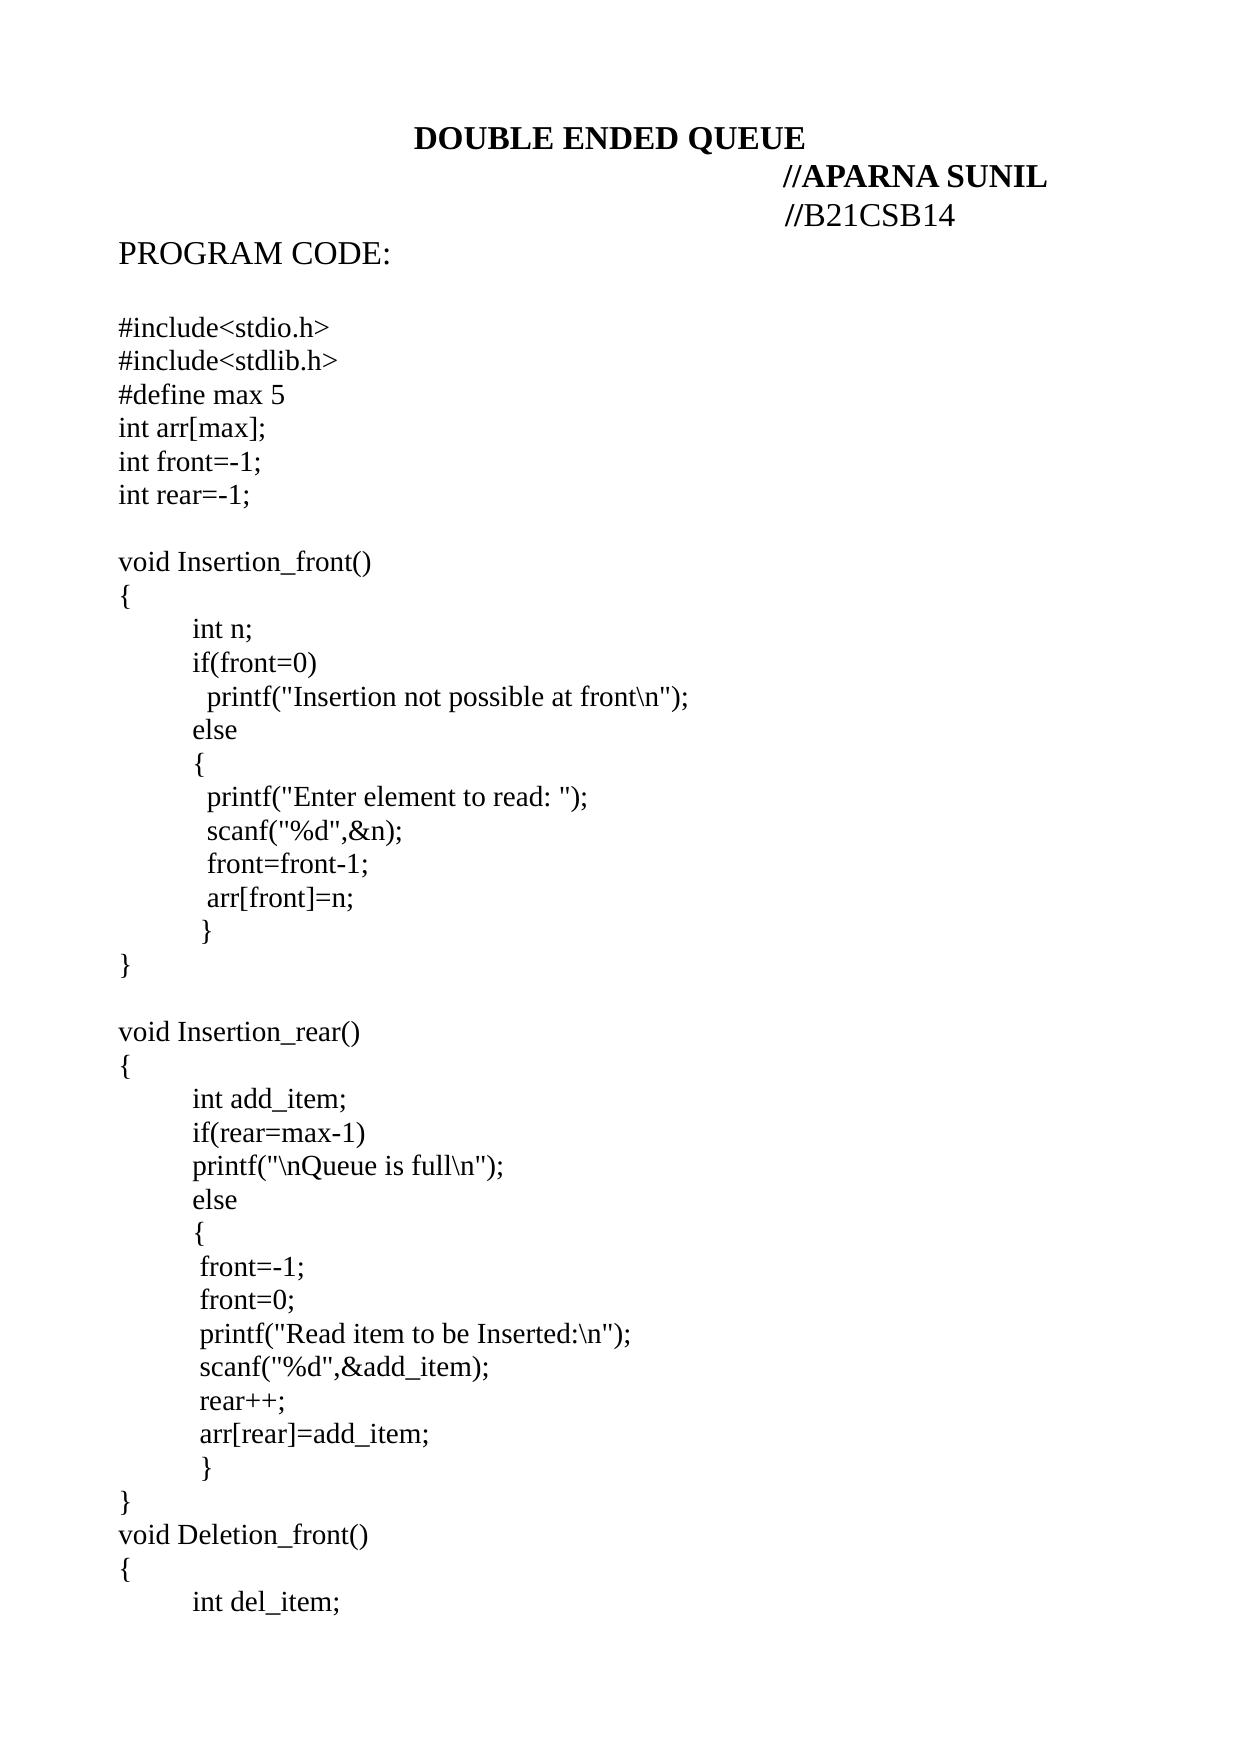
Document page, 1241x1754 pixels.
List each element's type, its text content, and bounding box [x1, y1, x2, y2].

text else [118, 712, 1122, 746]
text int rear=-1; [118, 477, 1122, 511]
text if(rear=max-1) [118, 1115, 1122, 1148]
text void Insertion_front() [118, 544, 1122, 578]
text printf("Insertion not possible at front\n"); [118, 679, 1122, 712]
text int del_item; [118, 1584, 1122, 1618]
text front=front-1; [118, 846, 1122, 880]
text #include<stdio.h> [118, 310, 1122, 343]
text { [118, 578, 1122, 612]
text void Insertion_rear() [118, 1014, 1122, 1048]
text rear++; [118, 1383, 1122, 1417]
text { [118, 1215, 1122, 1249]
text PROGRAM CODE: [118, 233, 1122, 271]
text if(front=0) [118, 645, 1122, 679]
text int arr[max]; [118, 410, 1122, 444]
text #define max 5 [118, 377, 1122, 410]
text printf("Read item to be Inserted:\n"); [118, 1316, 1122, 1349]
text int front=-1; [118, 444, 1122, 477]
text printf("Enter element to read: "); [118, 779, 1122, 813]
text scanf("%d",&add_item); [118, 1349, 1122, 1383]
text #include<stdlib.h> [118, 343, 1122, 377]
text scanf("%d",&n); [118, 813, 1122, 846]
text else [118, 1182, 1122, 1215]
text int add_item; [118, 1081, 1122, 1115]
text printf("\nQueue is full\n"); [118, 1148, 1122, 1182]
text } [118, 947, 1122, 981]
text //B21CSB14 [118, 195, 1122, 233]
text } [118, 913, 1122, 947]
text } [118, 1450, 1122, 1484]
text //APARNA SUNIL [118, 156, 1122, 195]
text { [118, 746, 1122, 779]
text } [118, 1484, 1122, 1517]
text { [118, 1048, 1122, 1081]
text int n; [118, 612, 1122, 645]
text DOUBLE ENDED QUEUE [118, 118, 1122, 156]
text arr[front]=n; [118, 880, 1122, 913]
text front=0; [118, 1282, 1122, 1316]
text arr[rear]=add_item; [118, 1417, 1122, 1450]
text void Deletion_front() [118, 1517, 1122, 1551]
text front=-1; [118, 1249, 1122, 1282]
text { [118, 1551, 1122, 1584]
